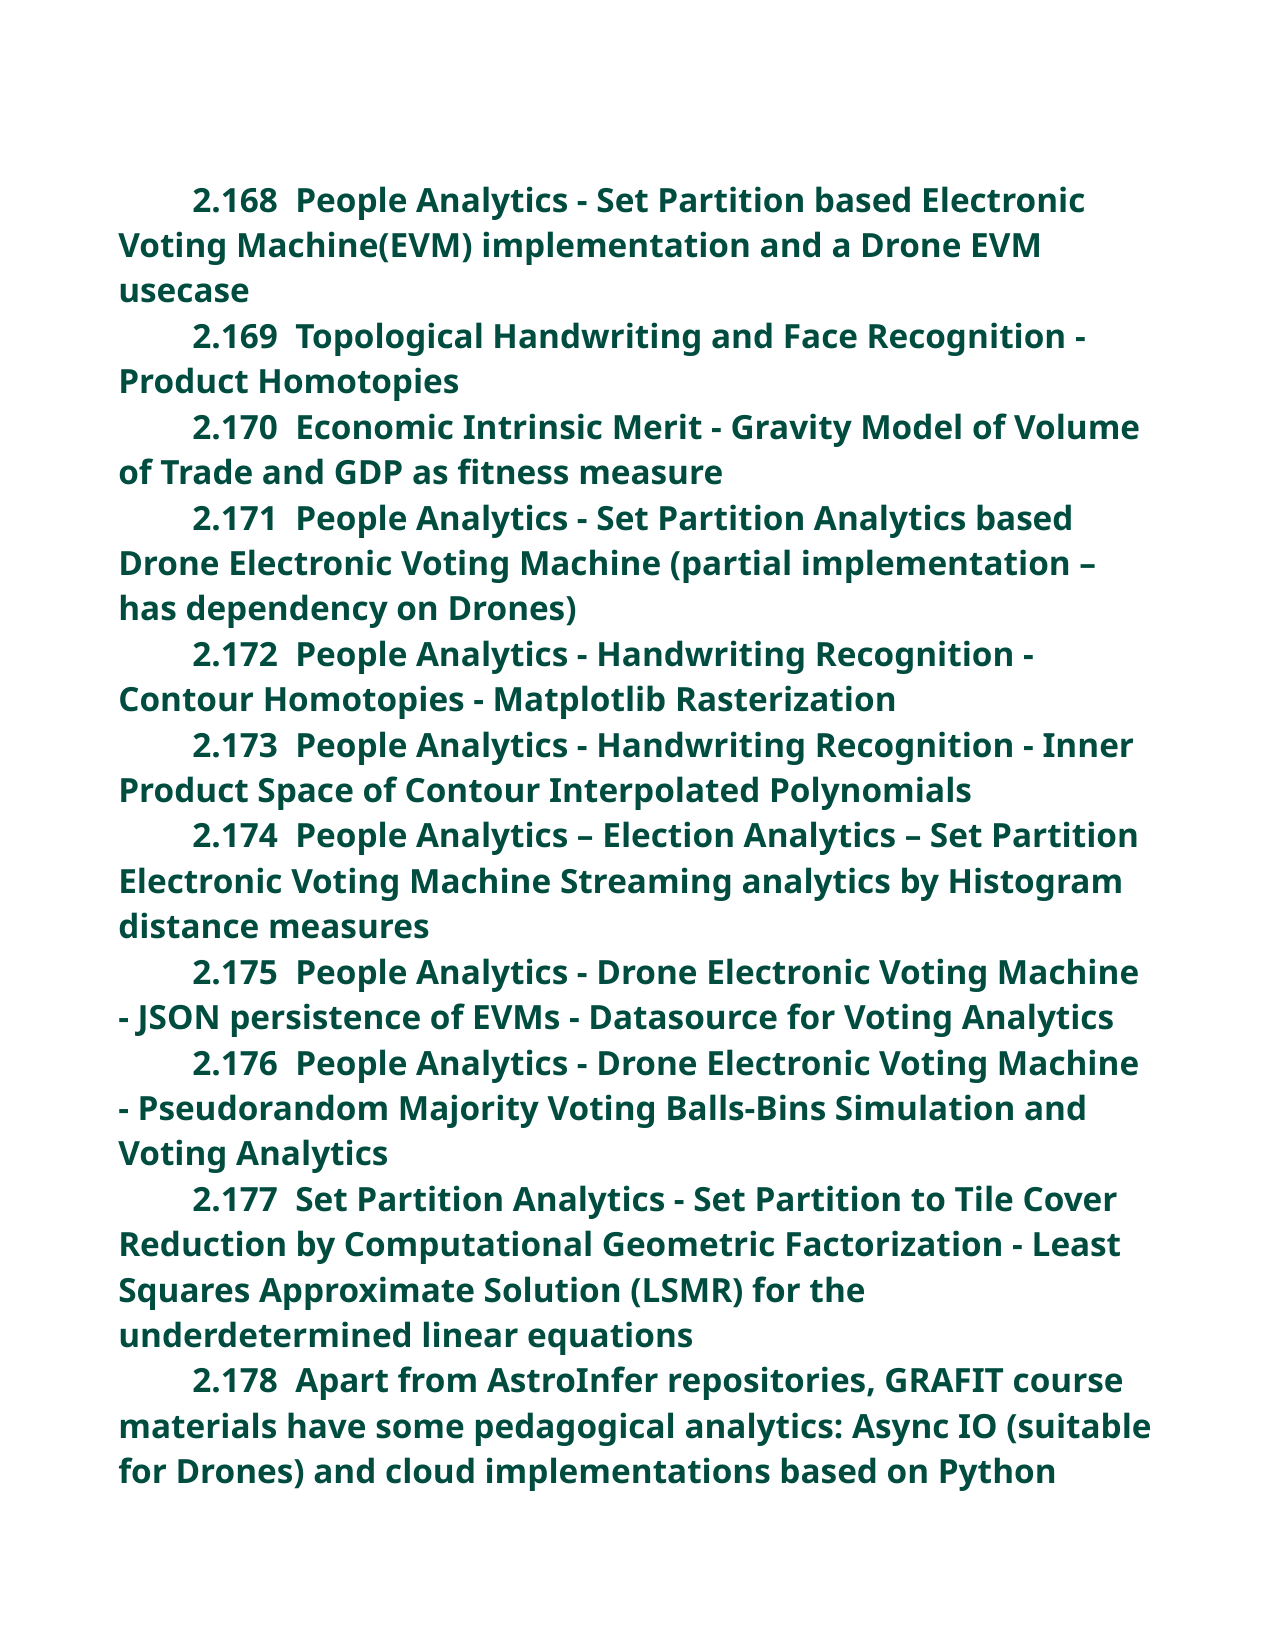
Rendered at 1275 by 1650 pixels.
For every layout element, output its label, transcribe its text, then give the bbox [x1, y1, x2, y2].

text 2.173 People Analytics - Handwriting Recognition - Inner Product Space of Contour Interpolated Polynomials [118, 721, 1157, 812]
text 2.174 People Analytics – Election Analytics – Set Partition Electronic Voting Machine Streaming analytics by Histogram distance measures [118, 812, 1157, 948]
text 2.168 People Analytics - Set Partition based Electronic Voting Machine(EVM) implementation and a Drone EVM usecase [118, 176, 1157, 313]
text 2.171 People Analytics - Set Partition Analytics based Drone Electronic Voting Machine (partial implementation – has dependency on Drones) [118, 494, 1157, 631]
text 2.178 Apart from AstroInfer repositories, GRAFIT course materials have some pedagogical analytics: Async IO (suitable for Drones) and cloud implementations based on Python [118, 1357, 1157, 1493]
text 2.170 Economic Intrinsic Merit - Gravity Model of Volume of Trade and GDP as fitness measure [118, 403, 1157, 494]
text 2.177 Set Partition Analytics - Set Partition to Tile Cover Reduction by Computational Geometric Factorization - Least Squares Approximate Solution (LSMR) for the underdetermined linear equations [118, 1176, 1157, 1357]
text 2.175 People Analytics - Drone Electronic Voting Machine - JSON persistence of EVMs - Datasource for Voting Analytics [118, 948, 1157, 1039]
text 2.176 People Analytics - Drone Electronic Voting Machine - Pseudorandom Majority Voting Balls-Bins Simulation and Voting Analytics [118, 1039, 1157, 1176]
text 2.172 People Analytics - Handwriting Recognition - Contour Homotopies - Matplotlib Rasterization [118, 631, 1157, 721]
text 2.169 Topological Handwriting and Face Recognition - Product Homotopies [118, 313, 1157, 403]
